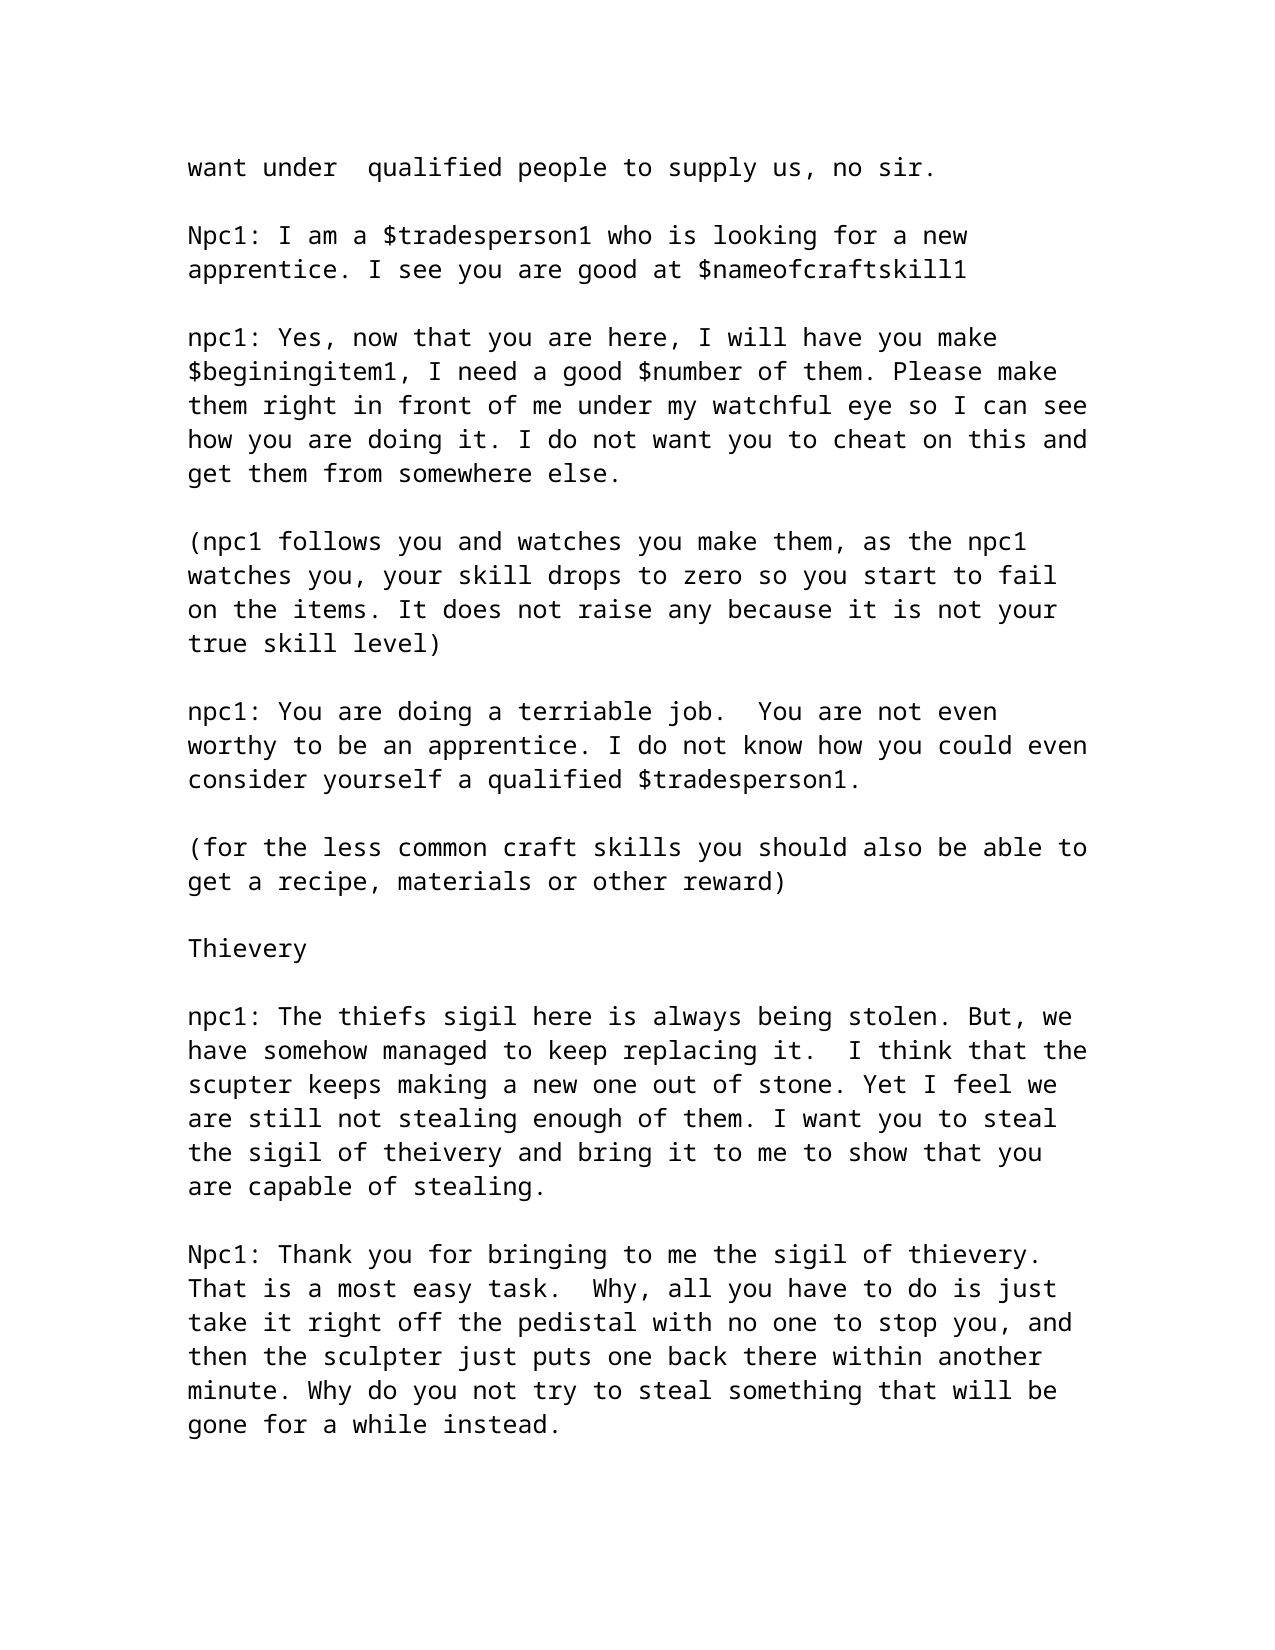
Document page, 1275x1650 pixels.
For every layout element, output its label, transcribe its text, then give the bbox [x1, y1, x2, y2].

text npc1: You are doing a terriable job. You are not even worthy to be an apprentice. I do not know how you could even consider yourself a qualified $tradesperson1. [187, 693, 1087, 795]
text (npc1 follows you and watches you make them, as the npc1 watches you, your skill drops to zero so you start to fail on the items. It does not raise any because it is not your true skill level) [187, 523, 1087, 659]
text Thievery [187, 931, 1087, 965]
text Npc1: Thank you for bringing to me the sigil of thievery. That is a most easy task. Why, all you have to do is just take it right off the pedistal with no one to stop you, and then the sculpter just puts one back there within another minute. Why do you not try to steal something that will be gone for a while instead. [187, 1237, 1087, 1440]
text npc1: Yes, now that you are here, I will have you make $beginingitem1, I need a good $number of them. Please make them right in front of me under my watchful eye so I can see how you are doing it. I do not want you to cheat on this and get them from somewhere else. [187, 320, 1087, 489]
text npc1: The thiefs sigil here is always being stolen. But, we have somehow managed to keep replacing it. I think that the scupter keeps making a new one out of stone. Yet I feel we are still not stealing enough of them. I want you to steal the sigil of theivery and bring it to me to show that you are capable of stealing. [187, 999, 1087, 1203]
text Npc1: I am a $tradesperson1 who is looking for a new apprentice. I see you are good at $nameofcraftskill1 [187, 218, 1087, 286]
text want under qualified people to supply us, no sir. [187, 150, 1087, 184]
text (for the less common craft skills you should also be able to get a recipe, materials or other reward) [187, 829, 1087, 897]
